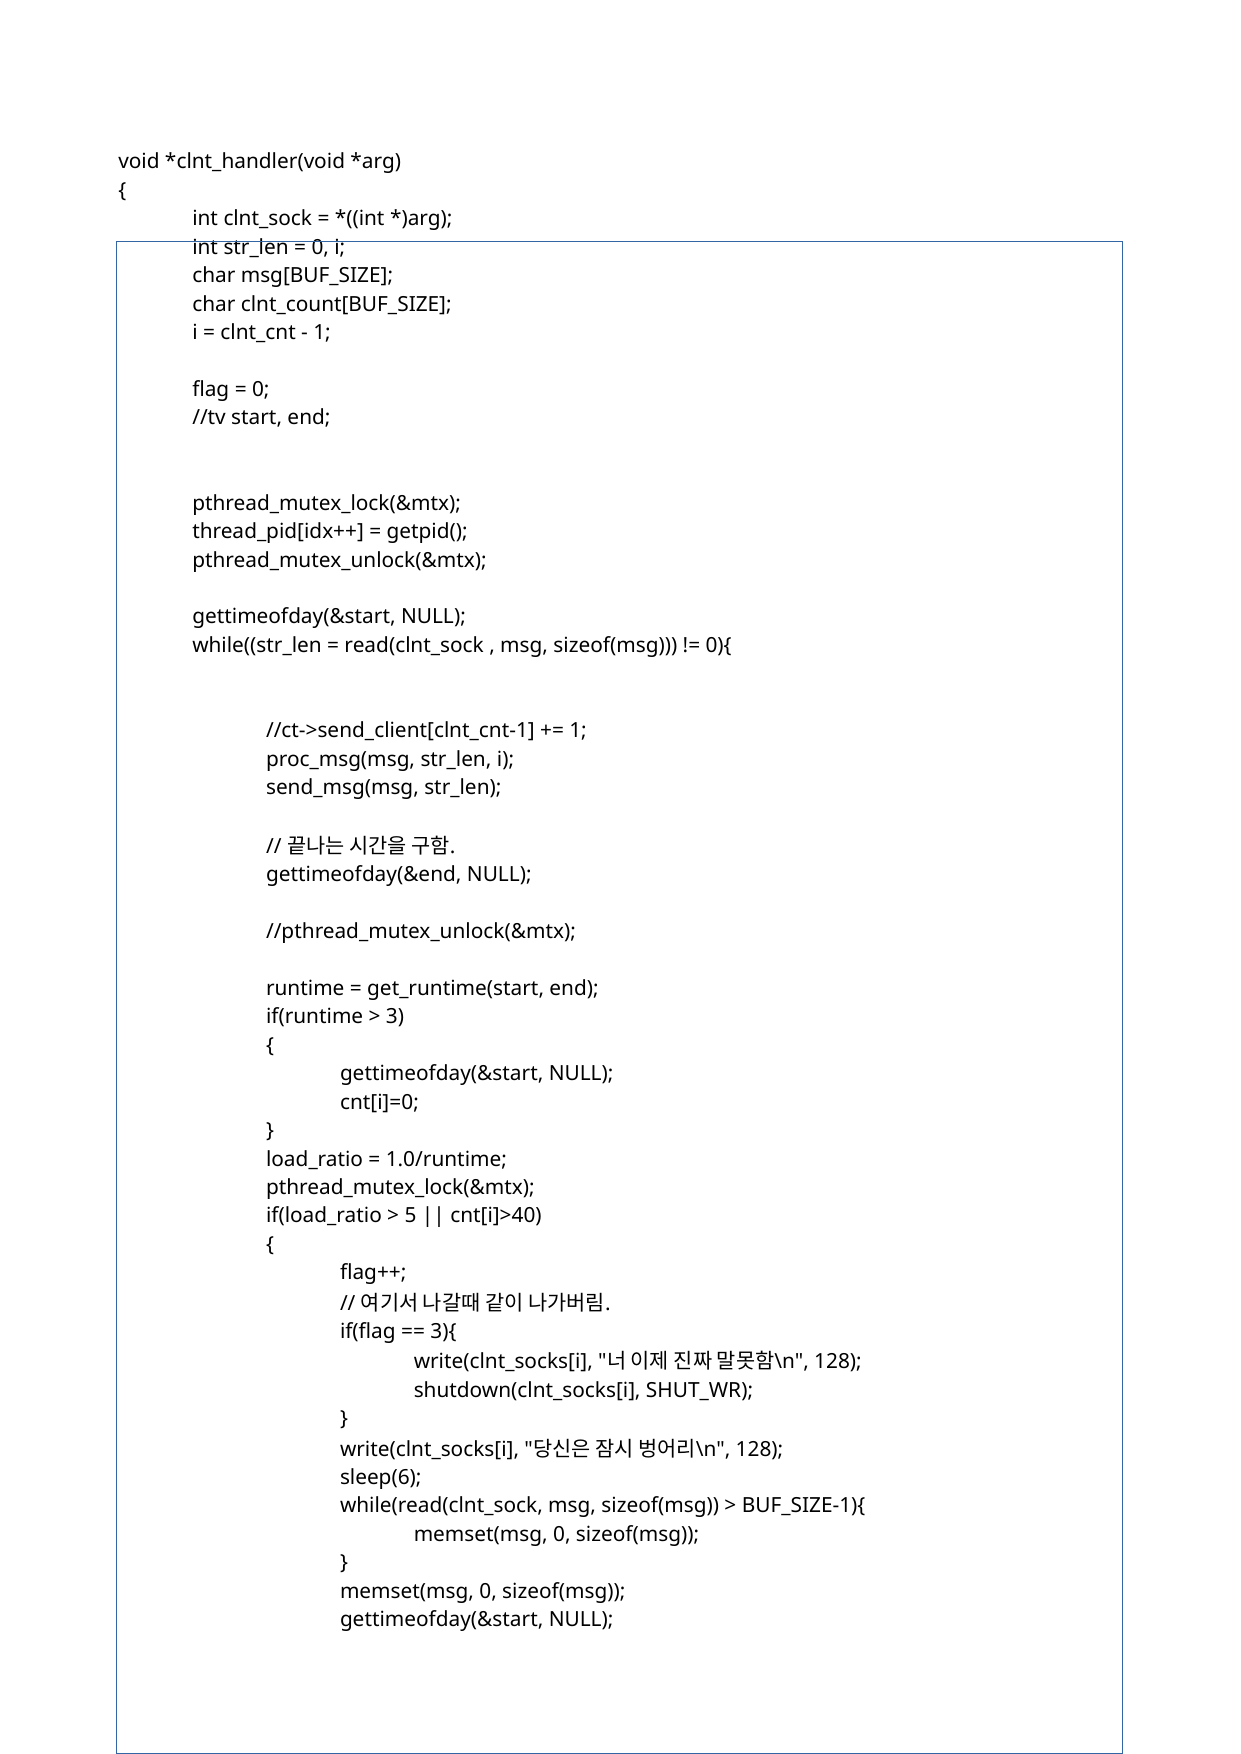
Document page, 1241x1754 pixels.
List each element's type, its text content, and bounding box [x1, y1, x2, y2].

text char clnt_count[BUF_SIZE]; [118, 289, 1122, 317]
text // 여기서 나갈때 같이 나가버림. [118, 1286, 1122, 1316]
text load_ratio = 1.0/runtime; [118, 1144, 1122, 1172]
text int str_len = 0, i; [118, 242, 1122, 260]
text if(runtime > 3) [118, 1002, 1122, 1030]
text //tv start, end; [118, 402, 1122, 431]
text pthread_mutex_lock(&mtx); [118, 488, 1122, 516]
text flag = 0; [118, 374, 1122, 402]
text char msg[BUF_SIZE]; [118, 260, 1122, 289]
text memset(msg, 0, sizeof(msg)); [118, 1576, 1122, 1604]
text pthread_mutex_lock(&mtx); [118, 1172, 1122, 1201]
text [118, 232, 1122, 241]
text write(clnt_socks[i], "너 이제 진짜 말못함\n", 128); [118, 1345, 1122, 1375]
text proc_msg(msg, str_len, i); [118, 744, 1122, 772]
text thread_pid[idx++] = getpid(); [118, 516, 1122, 545]
text //pthread_mutex_unlock(&mtx); [118, 916, 1122, 945]
text gettimeofday(&start, NULL); [118, 602, 1122, 630]
text pthread_mutex_unlock(&mtx); [118, 545, 1122, 573]
text gettimeofday(&start, NULL); [118, 1058, 1122, 1087]
text //ct->send_client[clnt_cnt-1] += 1; [118, 715, 1122, 744]
text gettimeofday(&end, NULL); [118, 859, 1122, 888]
text if(load_ratio > 5 || cnt[i]>40) [118, 1201, 1122, 1229]
text while((str_len = read(clnt_sock , msg, sizeof(msg))) != 0){ [118, 630, 1122, 658]
text sleep(6); [118, 1462, 1122, 1491]
text if(flag == 3){ [118, 1316, 1122, 1345]
text } [118, 1115, 1122, 1144]
text // 끝나는 시간을 구함. [118, 829, 1122, 859]
text shutdown(clnt_socks[i], SHUT_WR); [118, 1375, 1122, 1403]
text i = clnt_cnt - 1; [118, 317, 1122, 346]
text memset(msg, 0, sizeof(msg)); [118, 1519, 1122, 1547]
text { [118, 1030, 1122, 1058]
text void *clnt_handler(void *arg) [118, 147, 1122, 175]
text write(clnt_socks[i], "당신은 잠시 벙어리\n", 128); [118, 1432, 1122, 1462]
text { [118, 175, 1122, 203]
text { [118, 1229, 1122, 1257]
text } [118, 1547, 1122, 1576]
text send_msg(msg, str_len); [118, 772, 1122, 801]
text int clnt_sock = *((int *)arg); [118, 203, 1122, 232]
text while(read(clnt_sock, msg, sizeof(msg)) > BUF_SIZE-1){ [118, 1491, 1122, 1519]
text runtime = get_runtime(start, end); [118, 973, 1122, 1002]
text flag++; [118, 1257, 1122, 1286]
text cnt[i]=0; [118, 1087, 1122, 1115]
text gettimeofday(&start, NULL); [118, 1604, 1122, 1633]
text } [118, 1403, 1122, 1432]
